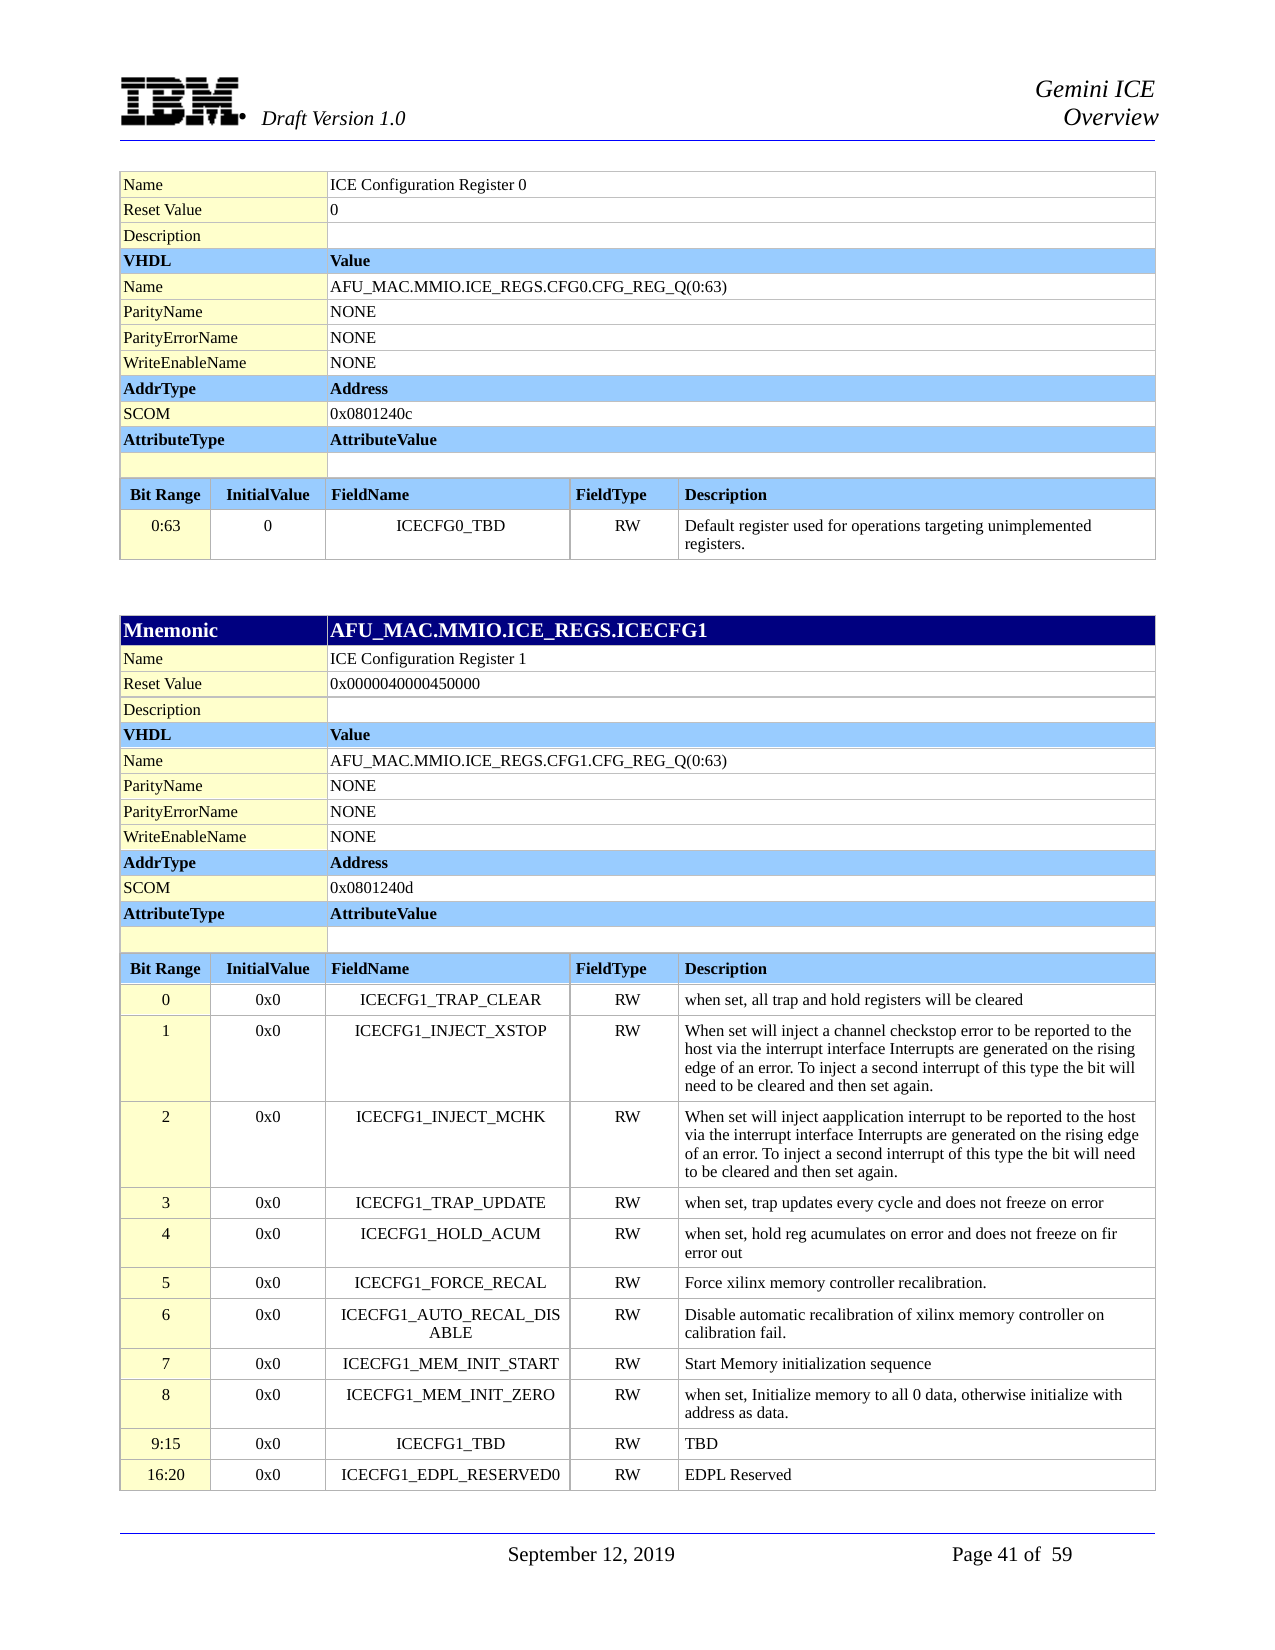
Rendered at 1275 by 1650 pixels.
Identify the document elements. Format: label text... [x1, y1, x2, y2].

table_cell VHDL [121, 723, 327, 747]
table_cell 7 [121, 1349, 210, 1378]
table_cell 16:20 [121, 1460, 210, 1490]
table_header Bit Range [121, 954, 210, 983]
table_cell 0x0801240c [328, 402, 1155, 426]
table_cell 0x0801240d [328, 876, 1155, 901]
table_header FieldName [326, 479, 569, 509]
table_cell 0x0 [211, 985, 325, 1014]
table_cell NONE [328, 774, 1155, 798]
table_cell when set, trap updates every cycle and does not freeze on error [679, 1188, 1155, 1218]
table_cell 0x0 [211, 1268, 325, 1298]
table_cell ICECFG1_TRAP_CLEAR [326, 985, 569, 1014]
table_cell WriteEnableName [121, 351, 327, 375]
table_header Description [679, 479, 1155, 509]
table_cell 0x0 [211, 1460, 325, 1490]
table_cell RW [571, 1380, 678, 1428]
table_cell 0x0 [211, 1380, 325, 1428]
picture [120, 76, 240, 127]
table_cell 0x0 [211, 1299, 325, 1348]
table_cell 5 [121, 1268, 210, 1298]
table_cell Name [121, 749, 327, 773]
table_cell AttributeValue [328, 902, 1155, 926]
table_cell RW [571, 1349, 678, 1378]
table_cell 8 [121, 1380, 210, 1428]
table_cell RW [571, 1429, 678, 1459]
table_cell RW [571, 1102, 678, 1187]
table_cell 0x0 [211, 1349, 325, 1378]
table_cell Address [328, 376, 1155, 401]
table_header FieldType [571, 479, 678, 509]
table_header FieldName [326, 954, 569, 983]
table_cell AddrType [121, 851, 327, 875]
table_cell ICECFG1_INJECT_MCHK [326, 1102, 569, 1187]
table_cell ICECFG1_FORCE_RECAL [326, 1268, 569, 1298]
table_cell ICECFG1_INJECT_XSTOP [326, 1016, 569, 1101]
table_header Mnemonic [121, 616, 327, 645]
table_cell ParityErrorName [121, 800, 327, 824]
table_cell NONE [328, 800, 1155, 824]
table_cell Name [121, 646, 327, 671]
table_header InitialValue [211, 479, 325, 509]
table_cell NONE [328, 351, 1155, 375]
table_cell ICE Configuration Register 0 [328, 172, 1155, 197]
table_cell RW [571, 1299, 678, 1348]
table_cell ICECFG1_HOLD_ACUM [326, 1219, 569, 1267]
table_cell RW [571, 1016, 678, 1101]
table_cell Reset Value [121, 672, 327, 696]
table_cell 0x0000040000450000 [328, 672, 1155, 696]
table_cell RW [571, 1268, 678, 1298]
table_cell EDPL Reserved [679, 1460, 1155, 1490]
table_cell RW [571, 1188, 678, 1218]
table_cell 2 [121, 1102, 210, 1187]
table_cell AttributeValue [328, 427, 1155, 452]
table_header InitialValue [211, 954, 325, 983]
table_cell NONE [328, 825, 1155, 849]
table_cell Default register used for operations targeting unimplemented registers. [679, 510, 1155, 559]
table_cell When set will inject aapplication interrupt to be reported to the host via the interrupt interface Interrupts are generated on the rising edge of an error. To inject a second interrupt of this type the bit will need to be cleared and then set again. [679, 1102, 1155, 1187]
table_header Description [679, 954, 1155, 983]
table_cell Description [121, 698, 327, 722]
table_cell Disable automatic recalibration of xilinx memory controller on calibration fail. [679, 1299, 1155, 1348]
table_cell ICECFG0_TBD [326, 510, 569, 559]
table_cell 0 [211, 510, 325, 559]
table_header AFU_MAC.MMIO.ICE_REGS.ICECFG1 [328, 616, 1155, 645]
table_cell When set will inject a channel checkstop error to be reported to the host via the interrupt interface Interrupts are generated on the rising edge of an error. To inject a second interrupt of this type the bit will need to be cleared and then set again. [679, 1016, 1155, 1101]
table_cell AttributeType [121, 902, 327, 926]
table_cell ParityName [121, 774, 327, 798]
table_cell Value [328, 723, 1155, 747]
table_cell ICECFG1_TBD [326, 1429, 569, 1459]
table_cell ParityName [121, 300, 327, 324]
table_cell 0x0 [211, 1188, 325, 1218]
table_cell when set, Initialize memory to all 0 data, otherwise initialize with address as data. [679, 1380, 1155, 1428]
table_cell 0:63 [121, 510, 210, 559]
table_cell 0x0 [211, 1102, 325, 1187]
table_cell when set, hold reg acumulates on error and does not freeze on fir error out [679, 1219, 1155, 1267]
table_cell when set, all trap and hold registers will be cleared [679, 985, 1155, 1014]
table_cell WriteEnableName [121, 825, 327, 849]
table_cell Name [121, 172, 327, 197]
table_cell [328, 453, 1155, 477]
table_header Bit Range [121, 479, 210, 509]
table_cell 4 [121, 1219, 210, 1267]
table_cell [121, 927, 327, 952]
table_cell Force xilinx memory controller recalibration. [679, 1268, 1155, 1298]
table_cell ICECFG1_TRAP_UPDATE [326, 1188, 569, 1218]
table_cell TBD [679, 1429, 1155, 1459]
table_cell 0 [121, 985, 210, 1014]
table_cell RW [571, 1219, 678, 1267]
table_cell 1 [121, 1016, 210, 1101]
table_cell Reset Value [121, 198, 327, 222]
table_cell Start Memory initialization sequence [679, 1349, 1155, 1378]
table_cell ICECFG1_MEM_INIT_START [326, 1349, 569, 1378]
table_cell VHDL [121, 249, 327, 273]
table_cell RW [571, 1460, 678, 1490]
table_cell Description [121, 223, 327, 248]
table_cell [121, 453, 327, 477]
table_cell 0x0 [211, 1219, 325, 1267]
table_cell AddrType [121, 376, 327, 401]
table_cell ICECFG1_MEM_INIT_ZERO [326, 1380, 569, 1428]
table_cell SCOM [121, 876, 327, 901]
table_cell Name [121, 274, 327, 299]
table_cell ICECFG1_EDPL_RESERVED0 [326, 1460, 569, 1490]
table_header FieldType [571, 954, 678, 983]
table_cell 0 [328, 198, 1155, 222]
table_cell AttributeType [121, 427, 327, 452]
table_cell NONE [328, 325, 1155, 350]
table_cell Value [328, 249, 1155, 273]
table_cell Address [328, 851, 1155, 875]
table_cell [328, 927, 1155, 952]
table_cell SCOM [121, 402, 327, 426]
table_cell 0x0 [211, 1016, 325, 1101]
table_cell AFU_MAC.MMIO.ICE_REGS.CFG1.CFG_REG_Q(0:63) [328, 749, 1155, 773]
table_cell [328, 698, 1155, 722]
table_cell 9:15 [121, 1429, 210, 1459]
table_cell 6 [121, 1299, 210, 1348]
table_cell ICE Configuration Register 1 [328, 646, 1155, 671]
table_cell 3 [121, 1188, 210, 1218]
table_cell NONE [328, 300, 1155, 324]
table_cell ParityErrorName [121, 325, 327, 350]
table_cell ICECFG1_AUTO_RECAL_DISABLE [326, 1299, 569, 1348]
table_cell RW [571, 510, 678, 559]
table_cell 0x0 [211, 1429, 325, 1459]
table_cell [328, 223, 1155, 248]
table_cell RW [571, 985, 678, 1014]
table_cell AFU_MAC.MMIO.ICE_REGS.CFG0.CFG_REG_Q(0:63) [328, 274, 1155, 299]
